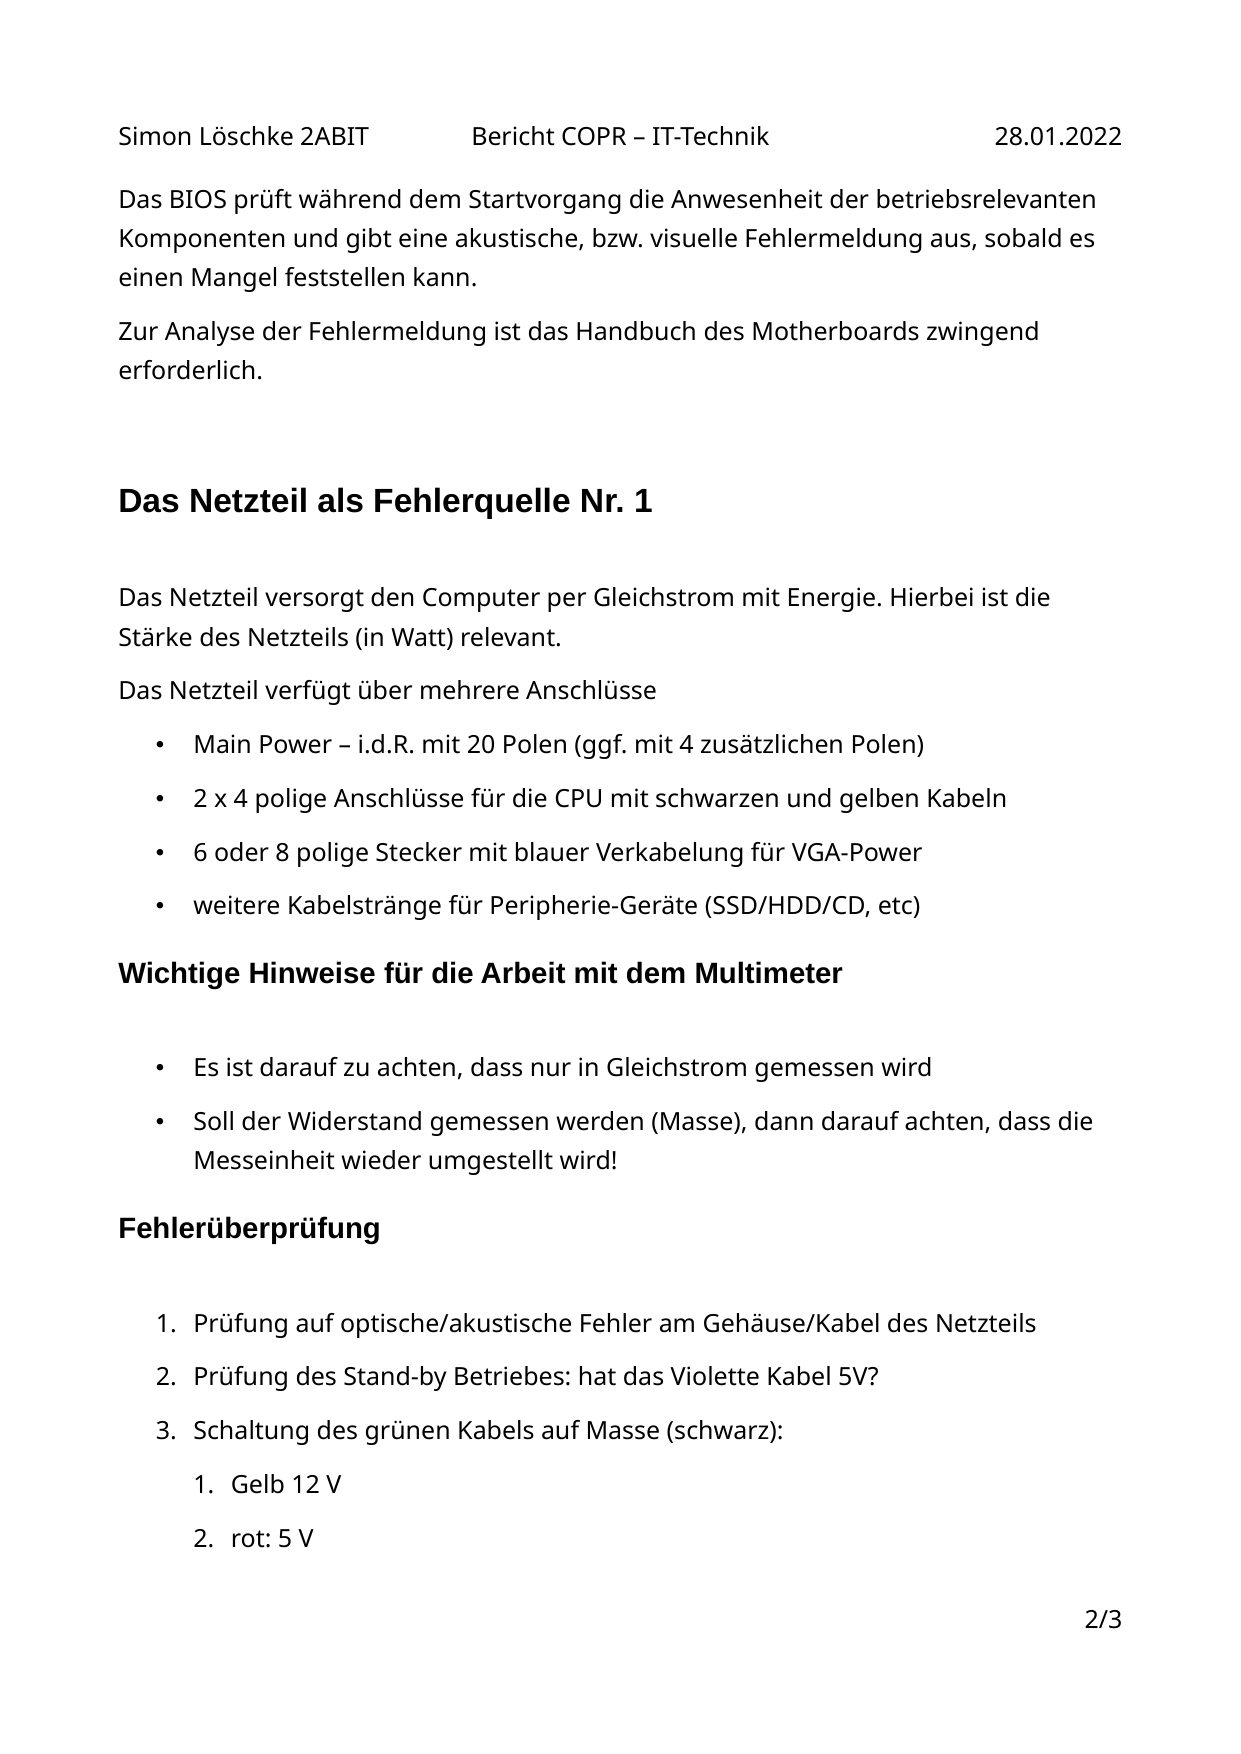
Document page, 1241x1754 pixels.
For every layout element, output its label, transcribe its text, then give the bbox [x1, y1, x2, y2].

list 2 x 4 polige Anschlüsse für die CPU mit schwarzen und gelben Kabeln [156, 780, 1122, 814]
list Soll der Widerstand gemessen werden (Masse), dann darauf achten, dass die Messeinheit wieder umgestellt wird! [156, 1104, 1122, 1177]
text Das Netzteil verfügt über mehrere Anschlüsse [118, 673, 1122, 707]
subtitle Das Netzteil als Fehlerquelle Nr. 1 [118, 481, 1122, 520]
list 6 oder 8 polige Stecker mit blauer Verkabelung für VGA-Power [156, 834, 1122, 868]
list Gelb 12 V [193, 1466, 1122, 1501]
list rot: 5 V [193, 1520, 1122, 1554]
list Schaltung des grünen Kabels auf Masse (schwarz): [156, 1413, 1122, 1447]
list Es ist darauf zu achten, dass nur in Gleichstrom gemessen wird [156, 1050, 1122, 1084]
list Prüfung des Stand-by Betriebes: hat das Violette Kabel 5V? [156, 1359, 1122, 1393]
list Prüfung auf optische/akustische Fehler am Gehäuse/Kabel des Netzteils [156, 1305, 1122, 1339]
list weitere Kabelstränge für Peripherie-Geräte (SSD/HDD/CD, etc) [156, 888, 1122, 922]
text Das BIOS prüft während dem Startvorgang die Anwesenheit der betriebsrelevanten Komponenten und gibt eine akustische, bzw. visuelle Fehlermeldung aus, sobald es einen Mangel feststellen kann. [118, 182, 1122, 294]
list Main Power – i.d.R. mit 20 Polen (ggf. mit 4 zusätzlichen Polen) [156, 727, 1122, 761]
subtitle Wichtige Hinweise für die Arbeit mit dem Multimeter [118, 956, 1122, 990]
text Das Netzteil versorgt den Computer per Gleichstrom mit Energie. Hierbei ist die Stärke des Netzteils (in Watt) relevant. [118, 580, 1122, 653]
subtitle Fehlerüberprüfung [118, 1211, 1122, 1245]
text Zur Analyse der Fehlermeldung ist das Handbuch des Motherboards zwingend erforderlich. [118, 314, 1122, 387]
